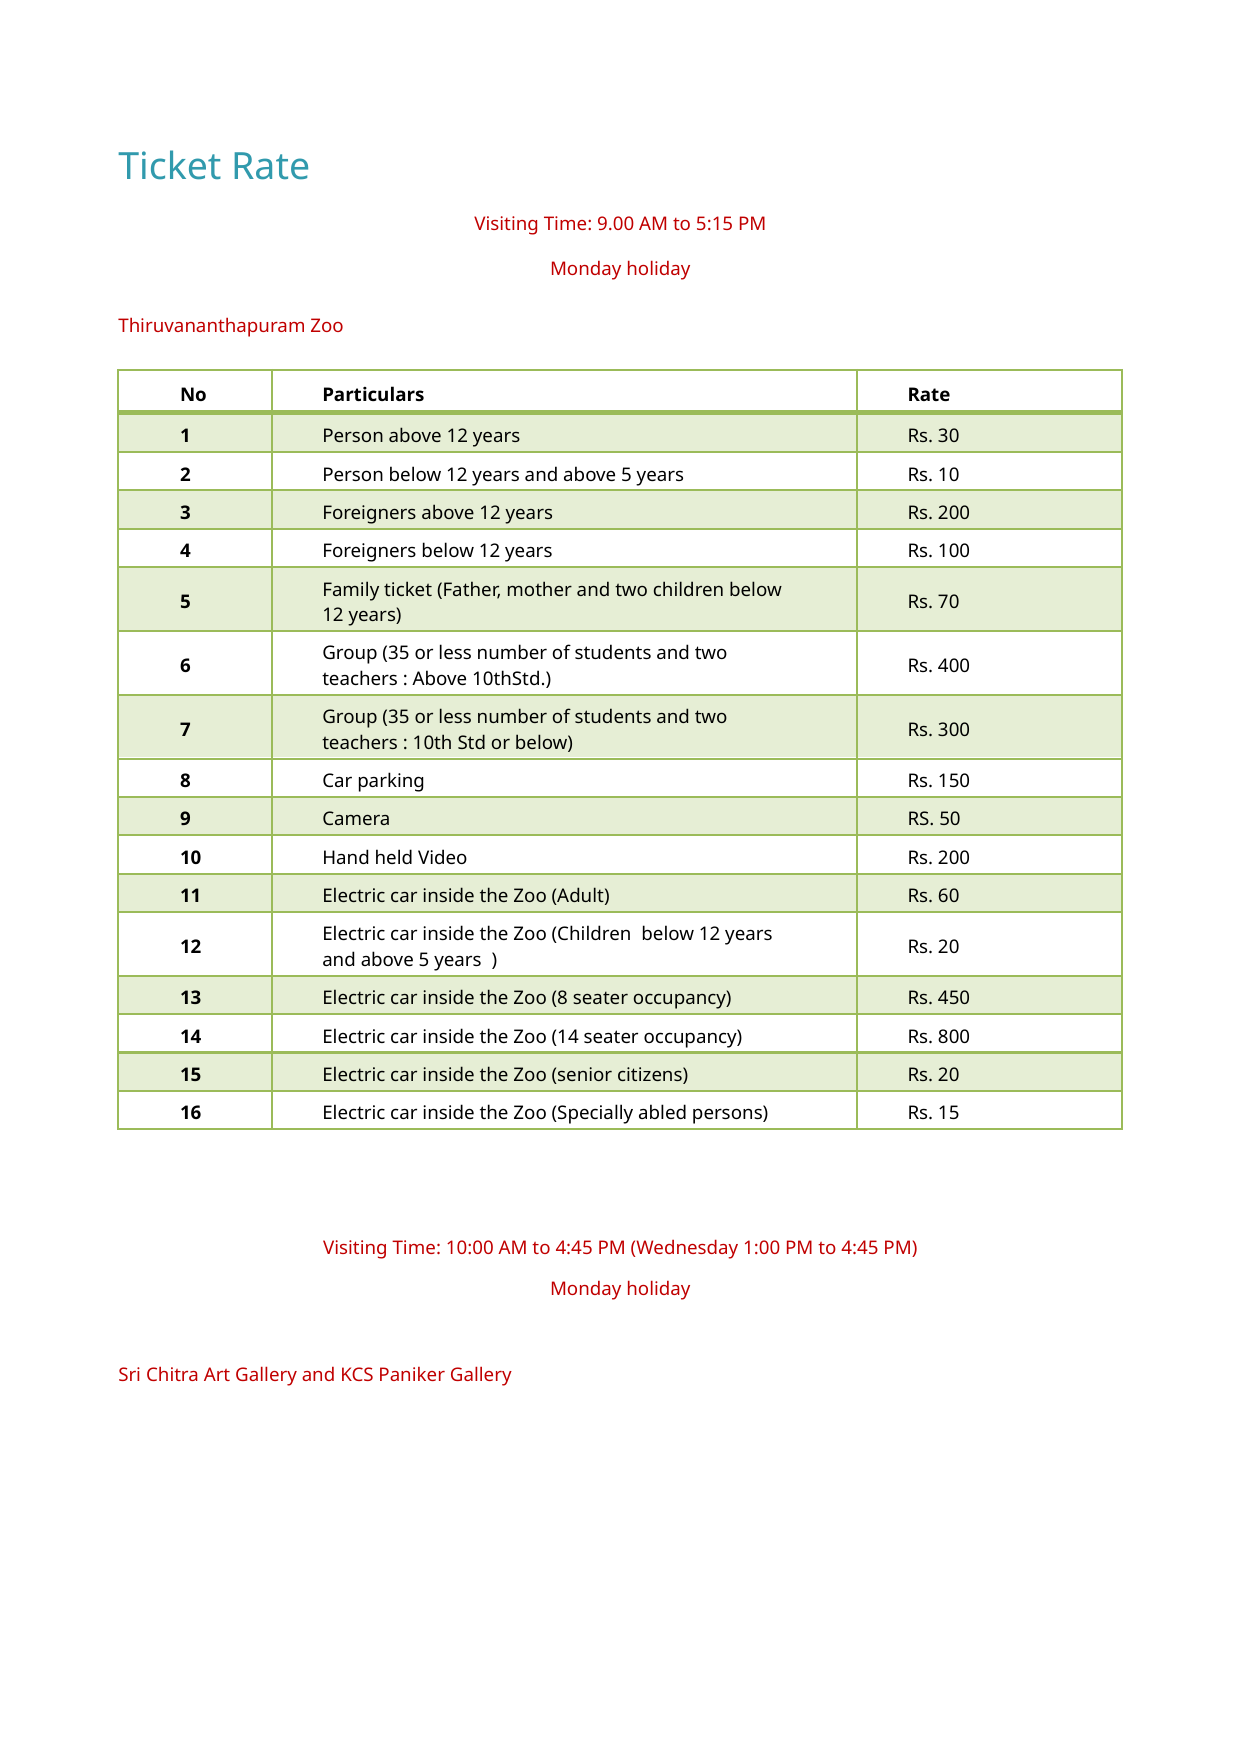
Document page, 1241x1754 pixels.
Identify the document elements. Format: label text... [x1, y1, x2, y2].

table_cell Rs. 60 [858, 875, 1121, 911]
text Sri Chitra Art Gallery and KCS Paniker Gallery [118, 1361, 1122, 1387]
table_cell Rs. 800 [858, 1015, 1121, 1051]
table_cell Rs. 15 [858, 1092, 1121, 1128]
table_cell 5 [119, 568, 271, 630]
table_cell Rs. 200 [858, 491, 1121, 528]
table_cell Rs. 10 [858, 453, 1121, 489]
table_cell Rs. 20 [858, 1054, 1121, 1090]
table_cell 10 [119, 836, 271, 872]
table_cell Rs. 100 [858, 530, 1121, 566]
table_cell Rs. 30 [858, 415, 1121, 451]
table_cell 14 [119, 1015, 271, 1051]
table_cell 3 [119, 491, 271, 528]
table_cell 7 [119, 696, 271, 757]
table_cell Family ticket (Father, mother and two children below 12 years) [273, 568, 856, 630]
table_cell Foreigners above 12 years [273, 491, 856, 528]
table_cell 1 [119, 415, 271, 451]
table_cell 11 [119, 875, 271, 911]
table_cell Foreigners below 12 years [273, 530, 856, 566]
table_cell Electric car inside the Zoo (Children below 12 years and above 5 years ) [273, 913, 856, 975]
table_cell Rs. 450 [858, 977, 1121, 1013]
text Monday holiday [118, 1276, 1122, 1301]
text Visiting Time: 10:00 AM to 4:45 PM (Wednesday 1:00 PM to 4:45 PM) [118, 1234, 1122, 1260]
table_cell Electric car inside the Zoo (8 seater occupancy) [273, 977, 856, 1013]
table_cell Electric car inside the Zoo (Adult) [273, 875, 856, 911]
table_cell Electric car inside the Zoo (Specially abled persons) [273, 1092, 856, 1128]
table_cell Hand held Video [273, 836, 856, 872]
table_cell Rs. 200 [858, 836, 1121, 872]
table_cell Rs. 150 [858, 760, 1121, 796]
table_cell Electric car inside the Zoo (14 seater occupancy) [273, 1015, 856, 1051]
table_cell Rs. 300 [858, 696, 1121, 757]
table_cell 2 [119, 453, 271, 489]
table_cell 4 [119, 530, 271, 566]
text Thiruvananthapuram Zoo [118, 312, 1122, 337]
table_cell Electric car inside the Zoo (senior citizens) [273, 1054, 856, 1090]
table_cell Rs. 400 [858, 632, 1121, 694]
table_cell Car parking [273, 760, 856, 796]
table_header Rate [858, 371, 1121, 410]
table_cell 16 [119, 1092, 271, 1128]
table_header No [119, 371, 271, 410]
table_cell 9 [119, 798, 271, 834]
table_cell Camera [273, 798, 856, 834]
table_cell 6 [119, 632, 271, 694]
table_cell Rs. 20 [858, 913, 1121, 975]
text Visiting Time: 9.00 AM to 5:15 PM [118, 210, 1122, 236]
table_header Particulars [273, 371, 856, 410]
table_cell Rs. 70 [858, 568, 1121, 630]
subtitle Ticket Rate [118, 139, 1122, 190]
table_cell RS. 50 [858, 798, 1121, 834]
table_cell Group (35 or less number of students and two teachers : Above 10thStd.) [273, 632, 856, 694]
table_cell Group (35 or less number of students and two teachers : 10th Std or below) [273, 696, 856, 757]
table_cell 15 [119, 1054, 271, 1090]
table_cell 8 [119, 760, 271, 796]
table_cell 12 [119, 913, 271, 975]
text Monday holiday [118, 255, 1122, 281]
table_cell 13 [119, 977, 271, 1013]
table_cell Person above 12 years [273, 415, 856, 451]
table_cell Person below 12 years and above 5 years [273, 453, 856, 489]
